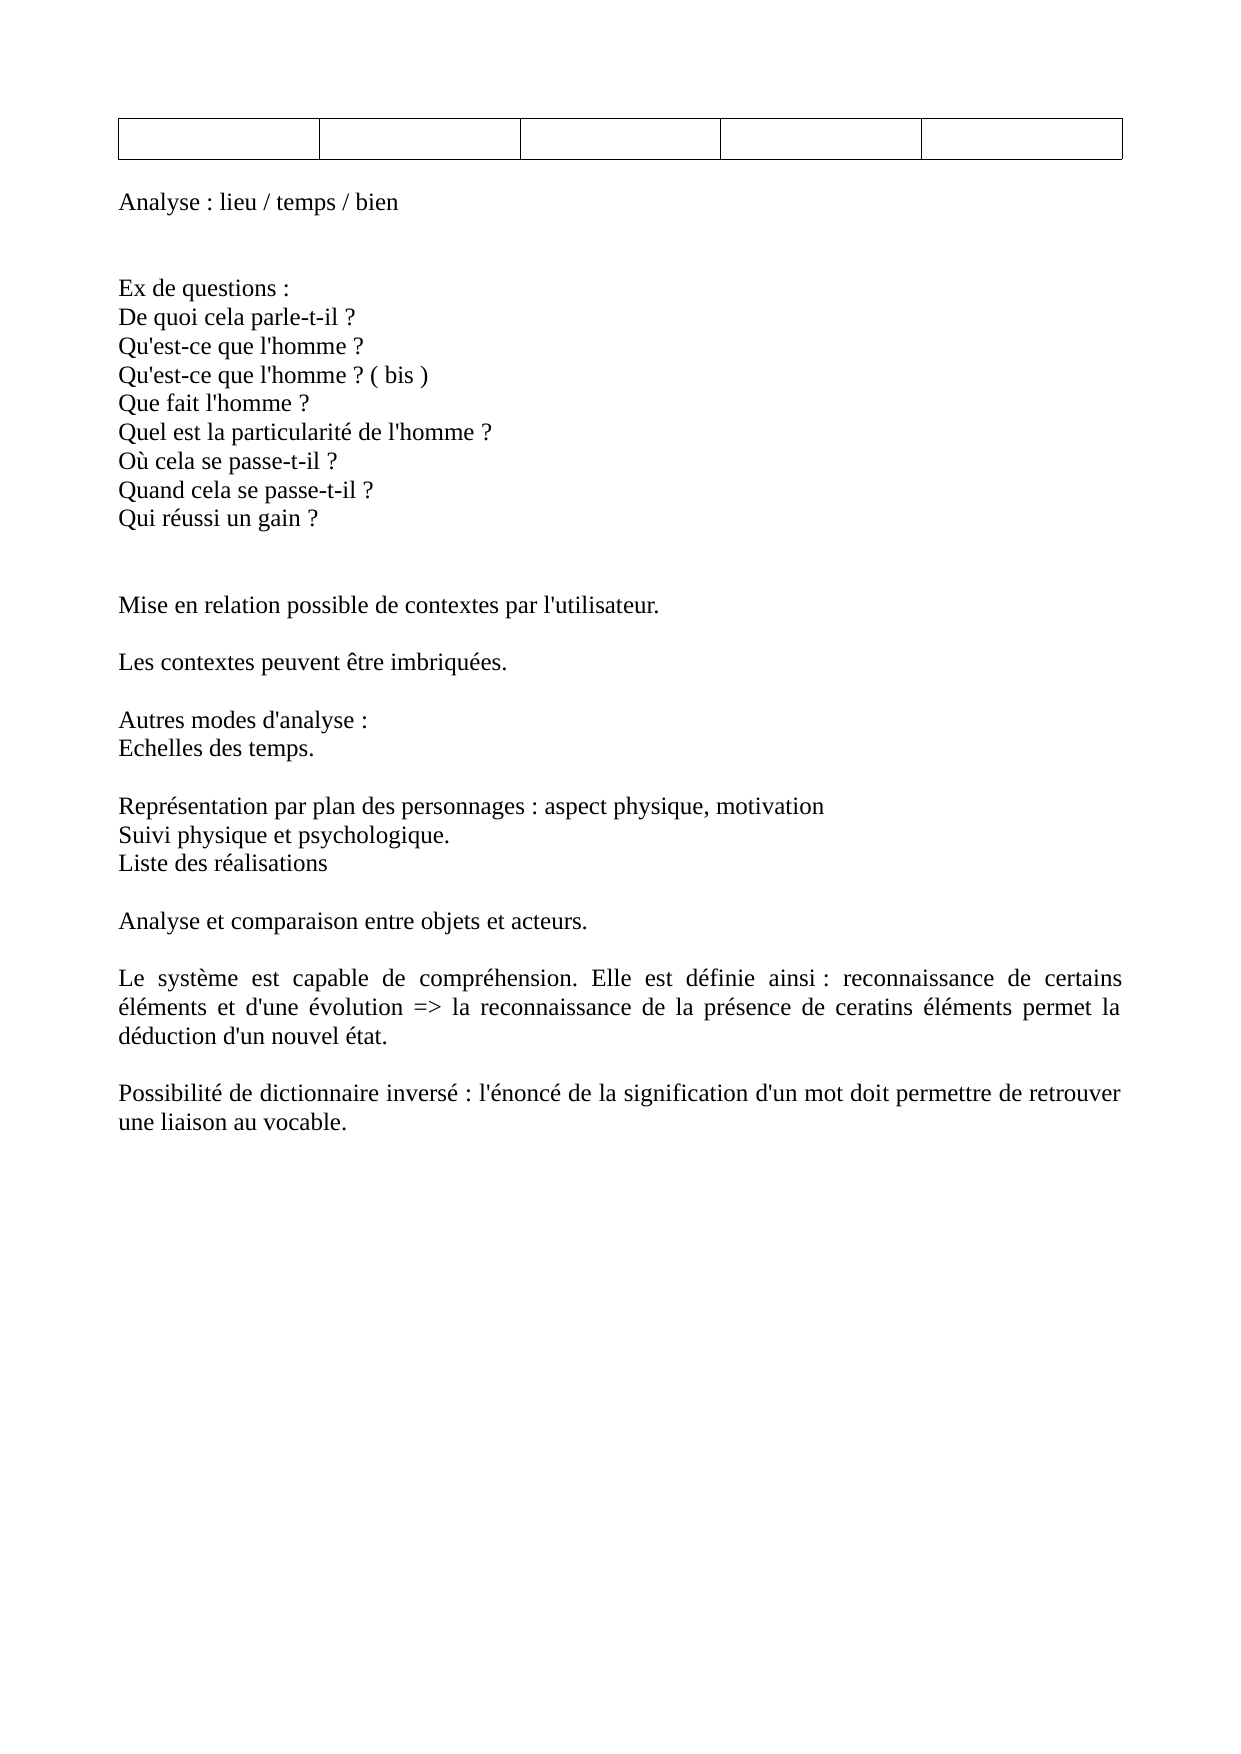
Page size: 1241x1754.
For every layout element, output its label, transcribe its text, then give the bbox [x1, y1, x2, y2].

text Liste des réalisations [118, 848, 1122, 877]
table_cell [922, 119, 1122, 158]
table_cell [320, 119, 520, 158]
table_cell [119, 119, 319, 158]
text Qu'est-ce que l'homme ? ( bis ) [118, 360, 1122, 388]
text Représentation par plan des personnages : aspect physique, motivation [118, 791, 1122, 820]
text Les contextes peuvent être imbriquées. [118, 647, 1122, 676]
text Qu'est-ce que l'homme ? [118, 331, 1122, 360]
text Le système est capable de compréhension. Elle est définie ainsi : reconnaissance de certains éléments et d'une évolution => la reconnaissance de la présence de ceratins éléments permet la déduction d'un nouvel état. [118, 963, 1122, 1050]
text Quand cela se passe-t-il ? [118, 475, 1122, 503]
text Où cela se passe-t-il ? [118, 446, 1122, 475]
text Analyse : lieu / temps / bien [118, 187, 1122, 216]
text Possibilité de dictionnaire inversé : l'énoncé de la signification d'un mot doit permettre de retrouver une liaison au vocable. [118, 1078, 1122, 1136]
text Ex de questions : [118, 273, 1122, 302]
table_cell [521, 119, 720, 158]
text Analyse et comparaison entre objets et acteurs. [118, 906, 1122, 935]
text Autres modes d'analyse : [118, 705, 1122, 733]
text Suivi physique et psychologique. [118, 820, 1122, 848]
text Echelles des temps. [118, 733, 1122, 762]
text Que fait l'homme ? [118, 388, 1122, 417]
table_cell [721, 119, 921, 158]
text Mise en relation possible de contextes par l'utilisateur. [118, 590, 1122, 618]
text Quel est la particularité de l'homme ? [118, 417, 1122, 446]
text Qui réussi un gain ? [118, 503, 1122, 532]
text De quoi cela parle-t-il ? [118, 302, 1122, 331]
